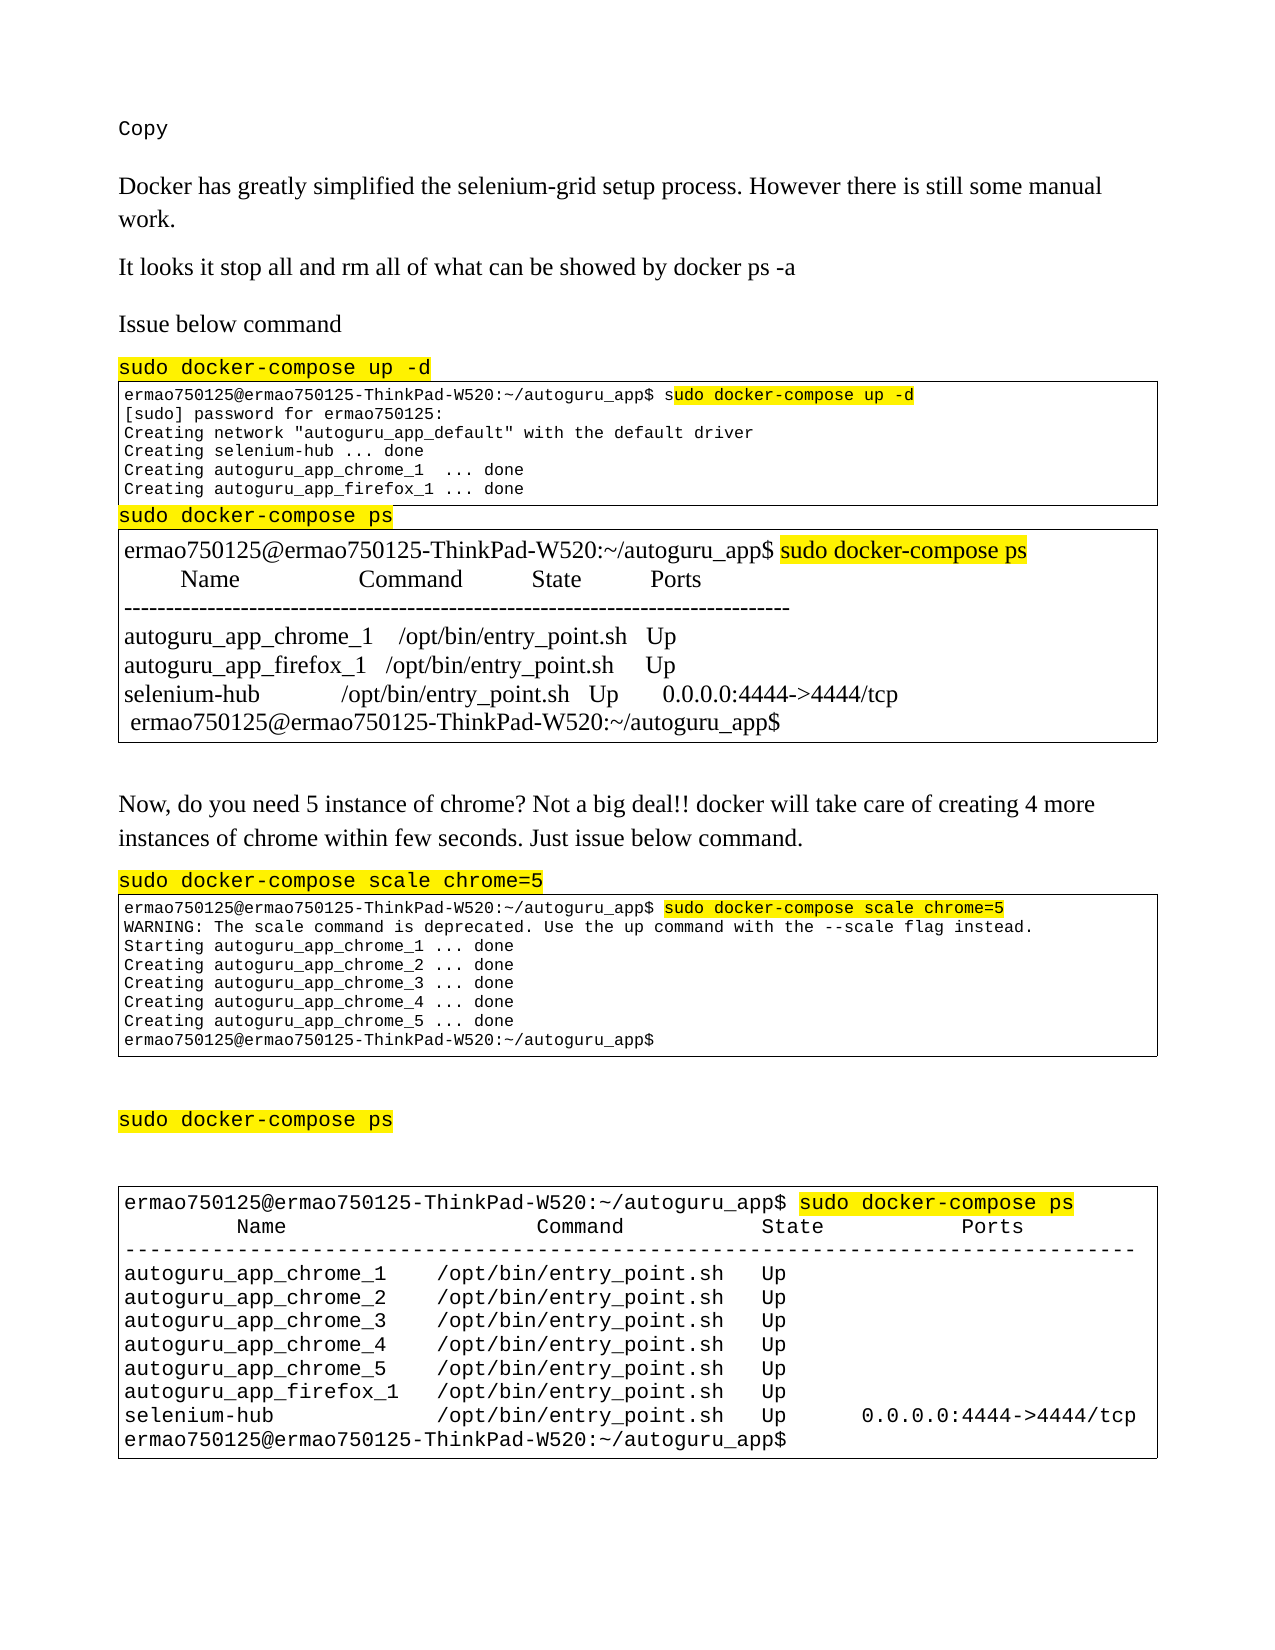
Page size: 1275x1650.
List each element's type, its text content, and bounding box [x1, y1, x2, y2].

text Docker has greatly simplified the selenium-grid setup process. However there is still some manual work. [118, 171, 1157, 233]
text sudo docker-compose up -d [118, 357, 1157, 381]
text Issue below command [118, 309, 1157, 338]
table_header ermao750125@ermao750125-ThinkPad-W520:~/autoguru_app$ sudo docker-compose ps Name Command State Ports -------------------------------------------------------------------------------- autoguru_app_chrome_1 /opt/bin/entry_point.sh Up autoguru_app_firefox_1 /opt/bin/entry_point.sh Up selenium-hub /opt/bin/entry_point.sh Up 0.0.0.0:4444->4444/tcp ermao750125@ermao750125-ThinkPad-W520:~/autoguru_app$ [119, 530, 1157, 742]
table_header ermao750125@ermao750125-ThinkPad-W520:~/autoguru_app$ sudo docker-compose ps Name Command State Ports --------------------------------------------------------------------------------- autoguru_app_chrome_1 /opt/bin/entry_point.sh Up autoguru_app_chrome_2 /opt/bin/entry_point.sh Up autoguru_app_chrome_3 /opt/bin/entry_point.sh Up autoguru_app_chrome_4 /opt/bin/entry_point.sh Up autoguru_app_chrome_5 /opt/bin/entry_point.sh Up autoguru_app_firefox_1 /opt/bin/entry_point.sh Up selenium-hub /opt/bin/entry_point.sh Up 0.0.0.0:4444->4444/tcp ermao750125@ermao750125-ThinkPad-W520:~/autoguru_app$ [119, 1187, 1157, 1458]
text It looks it stop all and rm all of what can be showed by docker ps -a [118, 252, 1157, 281]
table_header ermao750125@ermao750125-ThinkPad-W520:~/autoguru_app$ sudo docker-compose scale chrome=5 WARNING: The scale command is deprecated. Use the up command with the --scale flag instead. Starting autoguru_app_chrome_1 ... done Creating autoguru_app_chrome_2 ... done Creating autoguru_app_chrome_3 ... done Creating autoguru_app_chrome_4 ... done Creating autoguru_app_chrome_5 ... done ermao750125@ermao750125-ThinkPad-W520:~/autoguru_app$ [119, 895, 1157, 1056]
text Now, do you need 5 instance of chrome? Not a big deal!! docker will take care of creating 4 more instances of chrome within few seconds. Just issue below command. [118, 789, 1157, 851]
table_header ermao750125@ermao750125-ThinkPad-W520:~/autoguru_app$ sudo docker-compose up -d [sudo] password for ermao750125: Creating network "autoguru_app_default" with the default driver Creating selenium-hub ... done Creating autoguru_app_chrome_1 ... done Creating autoguru_app_firefox_1 ... done [119, 382, 1157, 505]
text sudo docker-compose ps [118, 506, 1157, 529]
text sudo docker-compose scale chrome=5 [118, 870, 1157, 894]
text Copy [118, 118, 1157, 142]
text sudo docker-compose ps [118, 1109, 1157, 1133]
